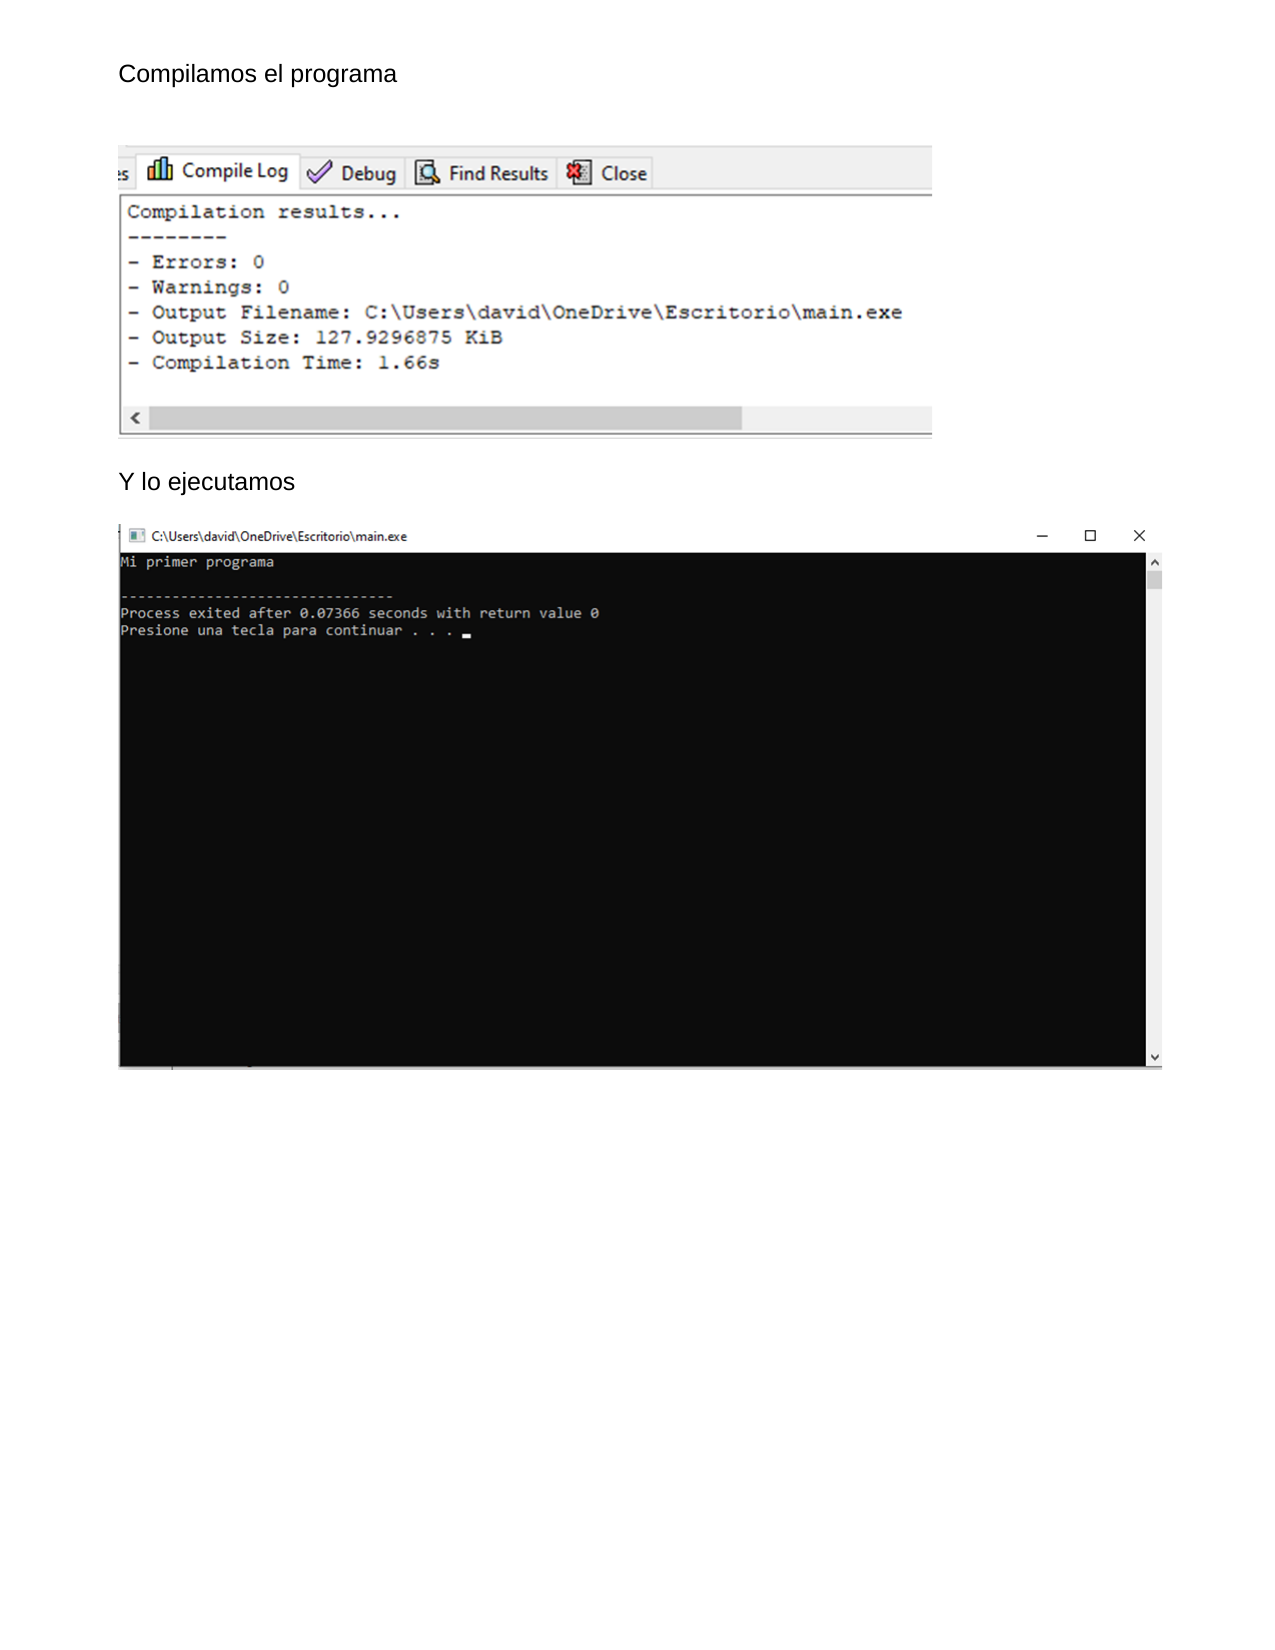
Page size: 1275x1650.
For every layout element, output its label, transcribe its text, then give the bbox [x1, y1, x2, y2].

text Y lo ejecutamos [118, 467, 1205, 496]
text Compilamos el programa [118, 59, 1205, 88]
